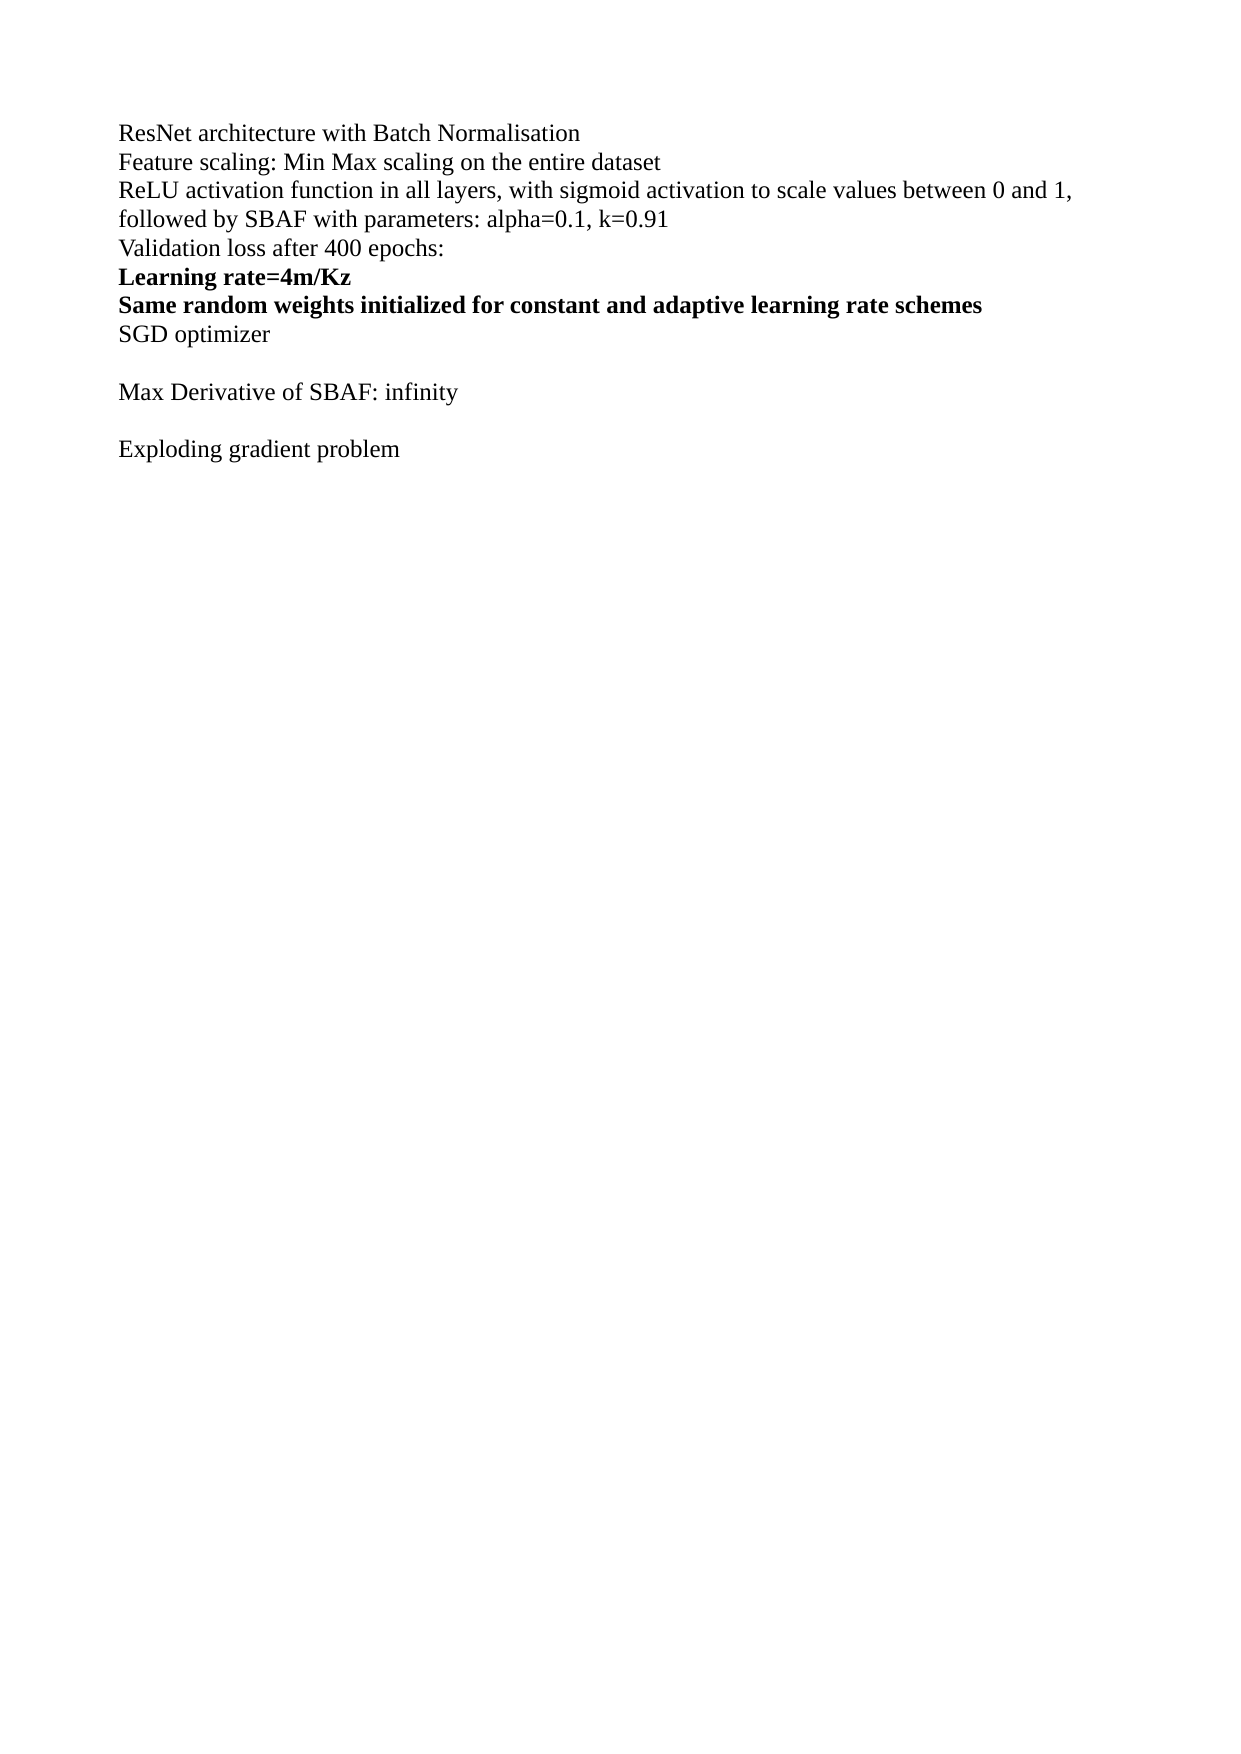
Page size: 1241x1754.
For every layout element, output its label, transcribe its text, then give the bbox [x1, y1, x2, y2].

text ReLU activation function in all layers, with sigmoid activation to scale values between 0 and 1, followed by SBAF with parameters: alpha=0.1, k=0.91 [118, 176, 1122, 233]
text Validation loss after 400 epochs: [118, 233, 1122, 262]
text Same random weights initialized for constant and adaptive learning rate schemes [118, 291, 1122, 319]
text Feature scaling: Min Max scaling on the entire dataset [118, 147, 1122, 176]
text Max Derivative of SBAF: infinity [118, 377, 1122, 406]
text Exploding gradient problem [118, 434, 1122, 463]
text Learning rate=4m/Kz [118, 262, 1122, 291]
text ResNet architecture with Batch Normalisation [118, 118, 1122, 147]
text SGD optimizer [118, 319, 1122, 348]
